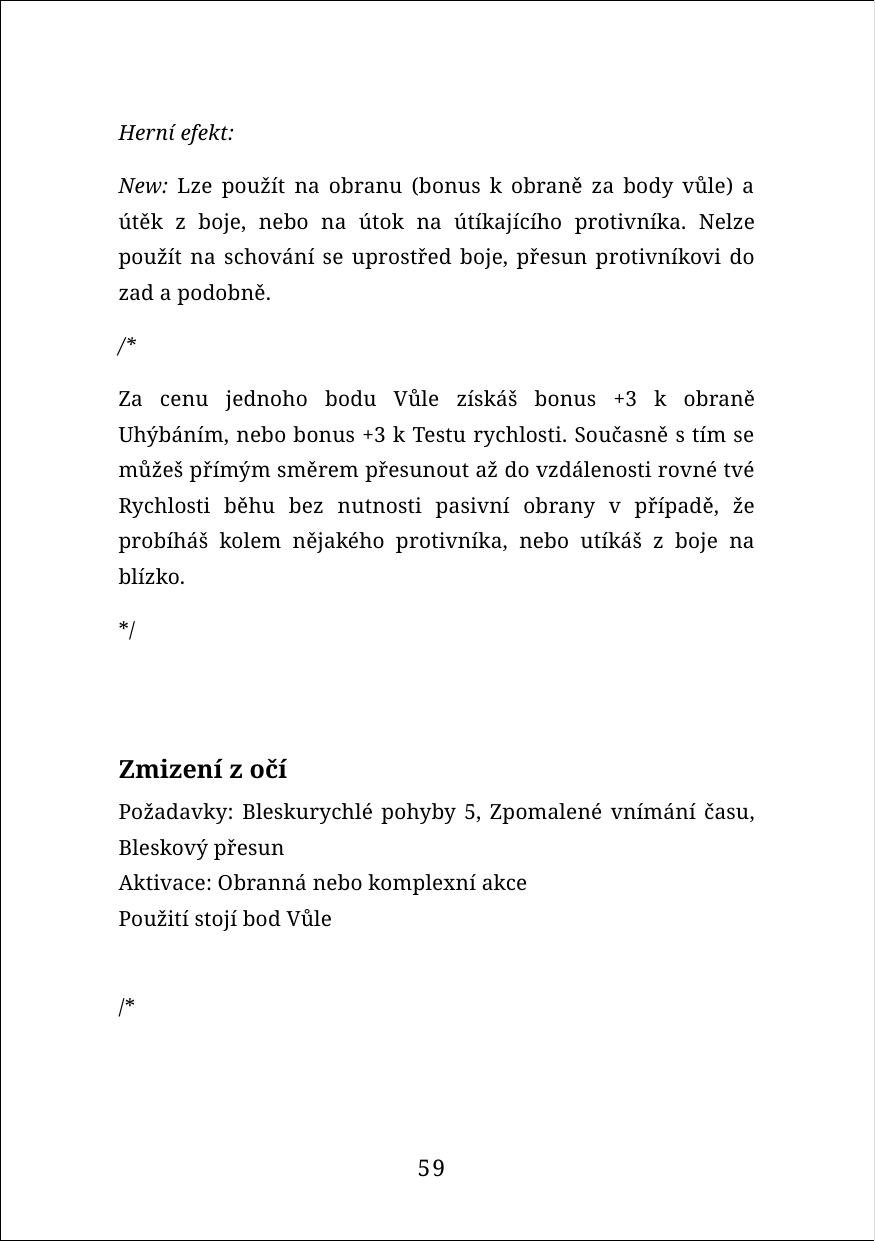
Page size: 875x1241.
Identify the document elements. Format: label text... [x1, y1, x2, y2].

text Požadavky: Bleskurychlé pohyby 5, Zpomalené vnímání času, Bleskový přesun Aktivace: Obranná nebo komplexní akce Použití stojí bod Vůle [118, 797, 756, 968]
text /* [118, 331, 756, 360]
text */ [118, 615, 756, 644]
subtitle Zmizení z očí [118, 751, 756, 785]
text New: Lze použít na obranu (bonus k obraně za body vůle) a útěk z boje, nebo na útok na útíkajícího protivníka. Nelze použít na schování se uprostřed boje, přesun protivníkovi do zad a podobně. [118, 171, 756, 306]
text /* [118, 992, 756, 1021]
text Za cenu jednoho bodu Vůle získáš bonus +3 k obraně Uhýbáním, nebo bonus +3 k Testu rychlosti. Současně s tím se můžeš přímým směrem přesunout až do vzdálenosti rovné tvé Rychlosti běhu bez nutnosti pasivní obrany v případě, že probíháš kolem nějakého protivníka, nebo utíkáš z boje na blízko. [118, 384, 756, 591]
text Herní efekt: [118, 118, 756, 147]
